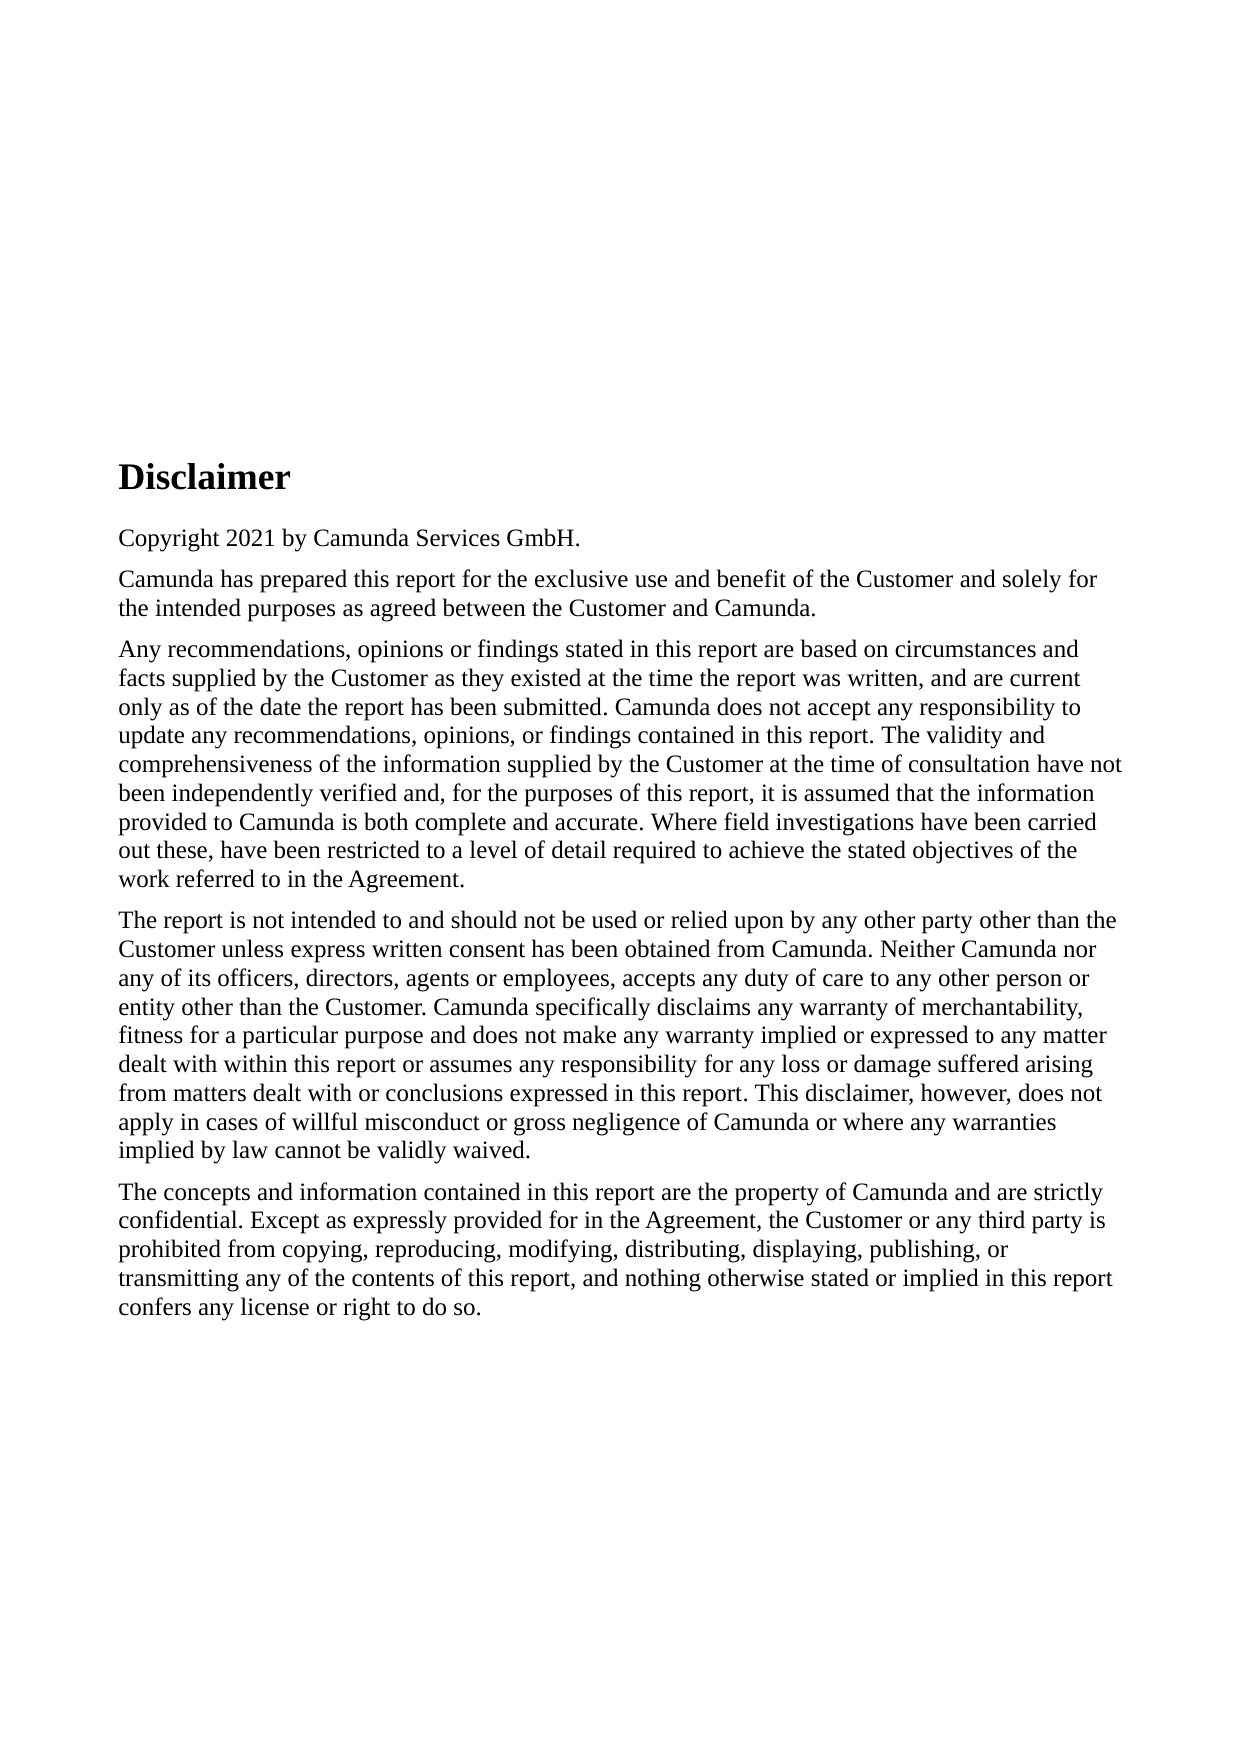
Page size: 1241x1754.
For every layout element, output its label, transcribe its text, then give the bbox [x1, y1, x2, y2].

text Camunda has prepared this report for the exclusive use and benefit of the Customer and solely for the intended purposes as agreed between the Customer and Camunda. [118, 564, 1122, 622]
text Disclaimer [118, 455, 1122, 498]
text The concepts and information contained in this report are the property of Camunda and are strictly confidential. Except as expressly provided for in the Agreement, the Customer or any third party is prohibited from copying, reproducing, modifying, distributing, displaying, publishing, or transmitting any of the contents of this report, and nothing otherwise stated or implied in this report confers any license or right to do so. [118, 1177, 1122, 1320]
text The report is not intended to and should not be used or relied upon by any other party other than the Customer unless express written consent has been obtained from Camunda. Neither Camunda nor any of its officers, directors, agents or employees, accepts any duty of care to any other person or entity other than the Customer. Camunda specifically disclaims any warranty of merchantability, fitness for a particular purpose and does not make any warranty implied or expressed to any matter dealt with within this report or assumes any responsibility for any loss or damage suffered arising from matters dealt with or conclusions expressed in this report. This disclaimer, however, does not apply in cases of willful misconduct or gross negligence of Camunda or where any warranties implied by law cannot be validly waived. [118, 905, 1122, 1164]
text Copyright 2021 by Camunda Services GmbH. [118, 523, 1122, 552]
text Any recommendations, opinions or findings stated in this report are based on circumstances and facts supplied by the Customer as they existed at the time the report was written, and are current only as of the date the report has been submitted. Camunda does not accept any responsibility to update any recommendations, opinions, or findings contained in this report. The validity and comprehensiveness of the information supplied by the Customer at the time of consultation have not been independently verified and, for the purposes of this report, it is assumed that the information provided to Camunda is both complete and accurate. Where field investigations have been carried out these, have been restricted to a level of detail required to achieve the stated objectives of the work referred to in the Agreement. [118, 634, 1122, 893]
